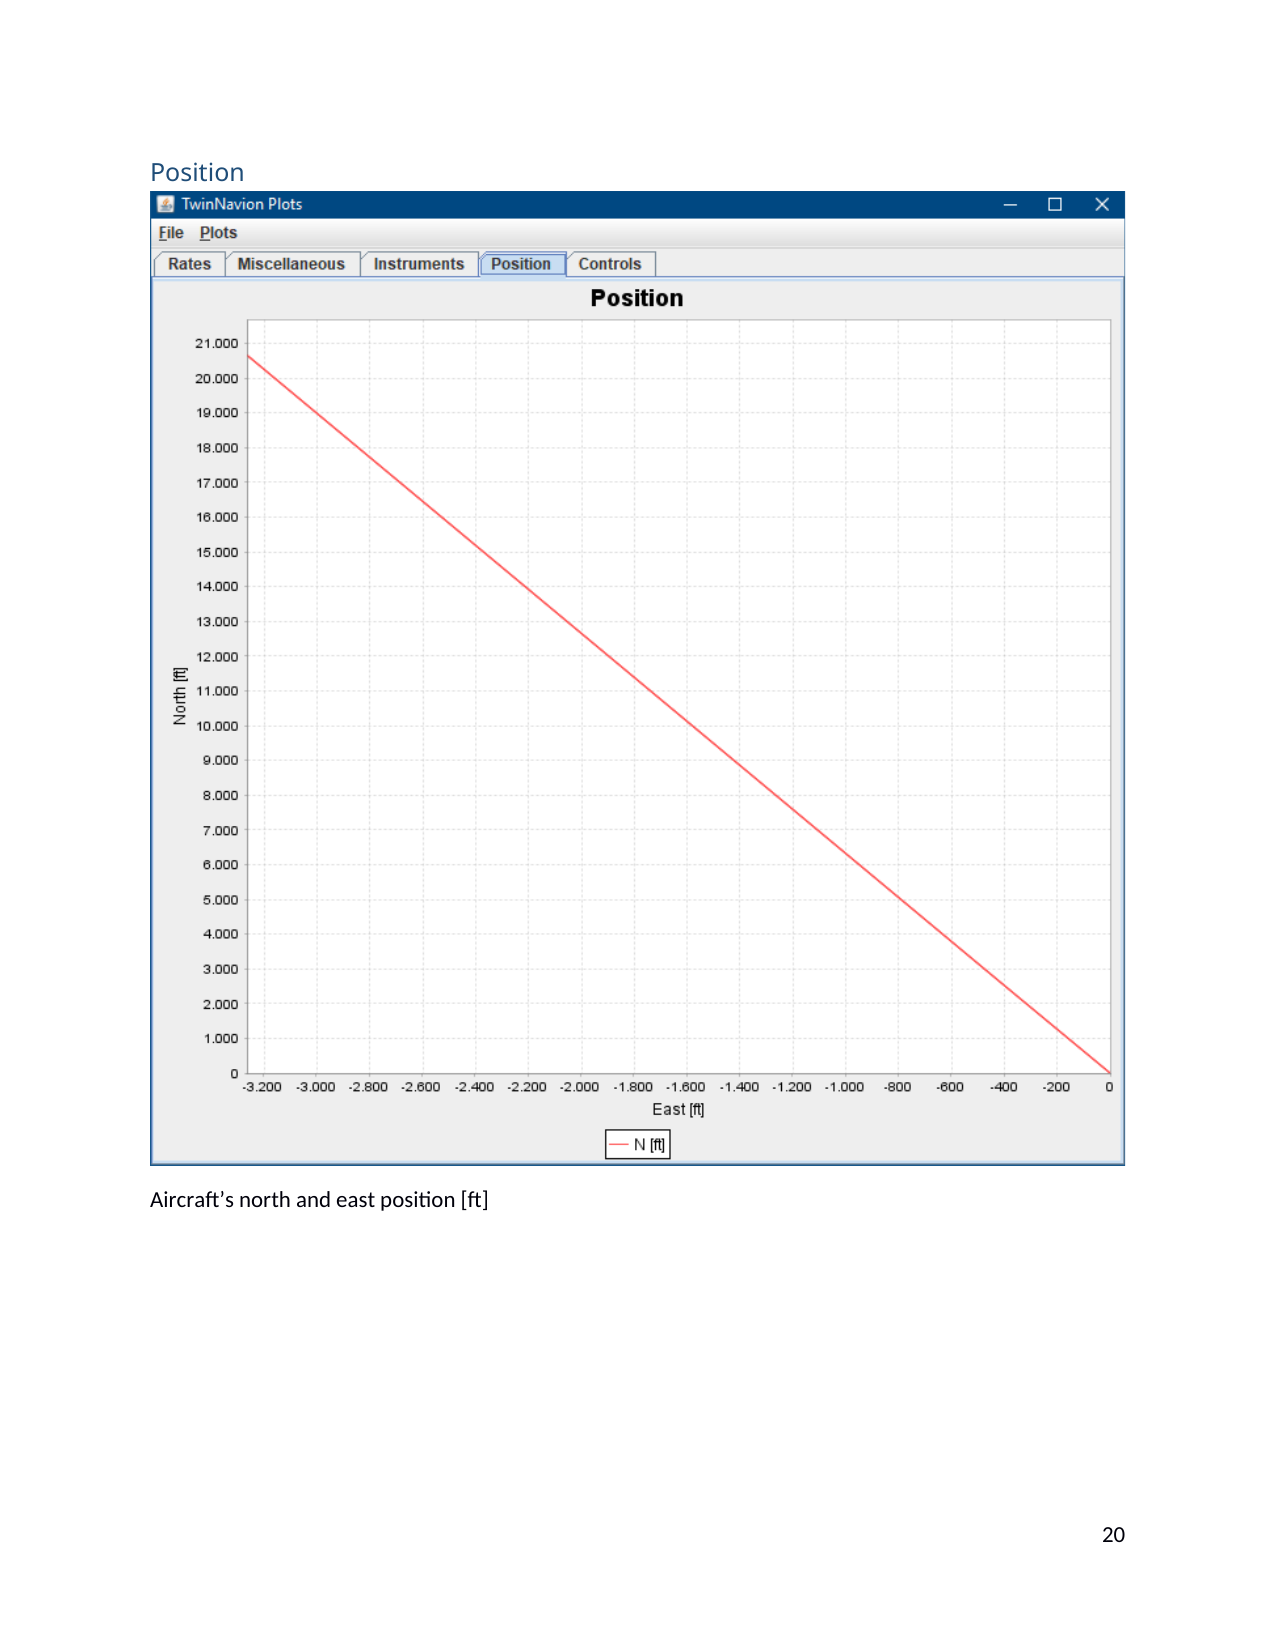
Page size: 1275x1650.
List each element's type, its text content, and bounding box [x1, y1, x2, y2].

picture [150, 191, 1125, 1166]
text Aircraft’s north and east position [ft] [150, 1185, 1125, 1213]
subtitle Position [150, 154, 1125, 188]
